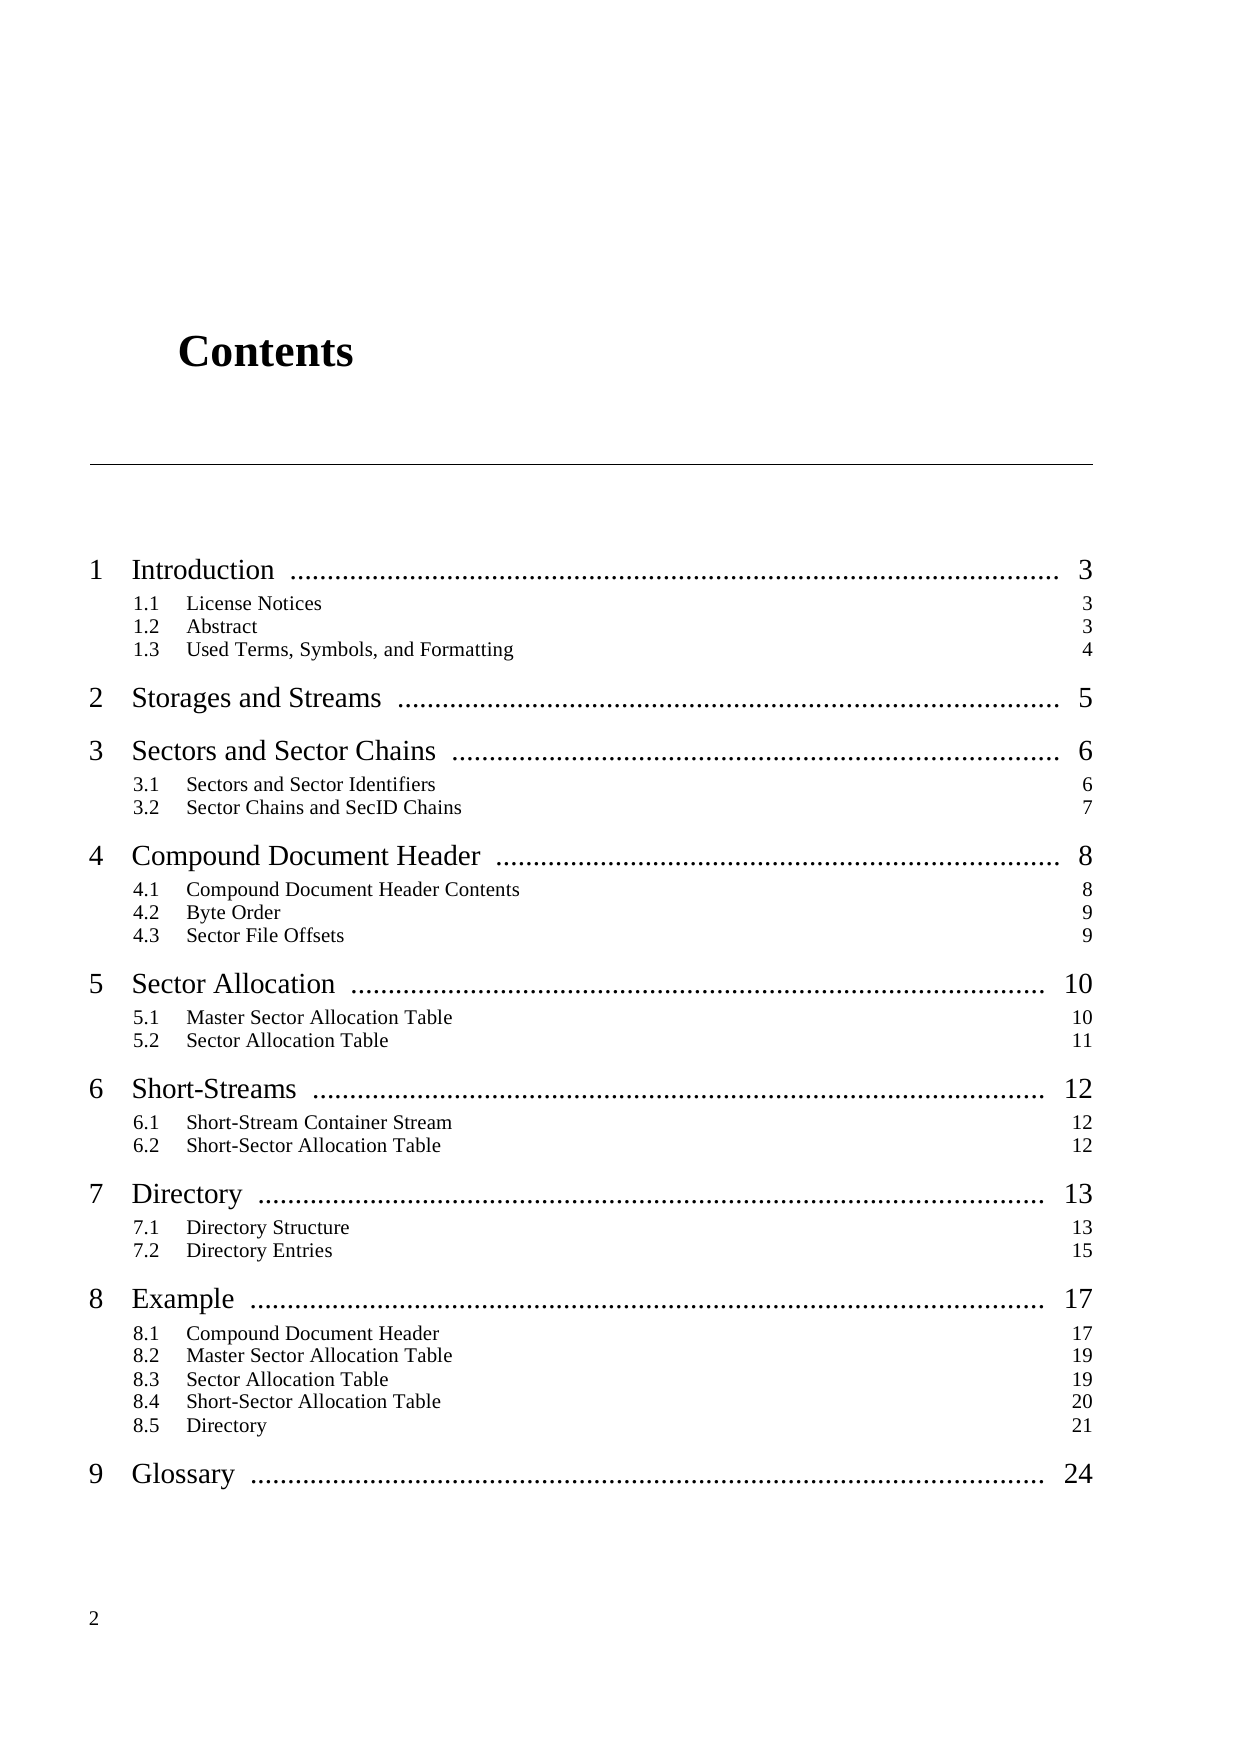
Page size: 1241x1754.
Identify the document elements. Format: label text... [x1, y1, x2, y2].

text 8.4 Short-Sector Allocation Table 20 [88, 1390, 1093, 1413]
text 7 Directory 13 [88, 1178, 1093, 1210]
text 4.3 Sector File Offsets 9 [88, 924, 1093, 947]
text 8.5 Directory 21 [88, 1413, 1093, 1436]
text 6 Short-Streams 12 [88, 1073, 1093, 1105]
text 4.2 Byte Order 9 [88, 901, 1093, 924]
text 8.3 Sector Allocation Table 19 [88, 1367, 1093, 1390]
text 5.1 Master Sector Allocation Table 10 [88, 1006, 1093, 1029]
text 3 Sectors and Sector Chains 6 [88, 734, 1093, 767]
text 6.1 Short-Stream Container Stream 12 [88, 1111, 1093, 1134]
text 9 Glossary 24 [88, 1457, 1093, 1489]
text 8.1 Compound Document Header 17 [88, 1321, 1093, 1344]
text 4 Compound Document Header 8 [88, 839, 1093, 872]
text 6.2 Short-Sector Allocation Table 12 [88, 1134, 1093, 1157]
text Contents [90, 237, 1093, 464]
text 8 Example 17 [88, 1283, 1093, 1315]
text 1.2 Abstract 3 [88, 614, 1093, 638]
text 4.1 Compound Document Header Contents 8 [88, 878, 1093, 901]
text 1 Introduction 3 [88, 553, 1093, 586]
text 3.1 Sectors and Sector Identifiers 6 [88, 773, 1093, 796]
text 2 Storages and Streams 5 [88, 681, 1093, 714]
text 3.2 Sector Chains and SecID Chains 7 [88, 796, 1093, 819]
text 7.1 Directory Structure 13 [88, 1216, 1093, 1239]
text 8.2 Master Sector Allocation Table 19 [88, 1344, 1093, 1367]
text 1.1 License Notices 3 [88, 592, 1093, 614]
text 5 Sector Allocation 10 [88, 968, 1093, 1000]
text 1.3 Used Terms, Symbols, and Formatting 4 [88, 638, 1093, 661]
text 7.2 Directory Entries 15 [88, 1239, 1093, 1262]
text 5.2 Sector Allocation Table 11 [88, 1029, 1093, 1052]
